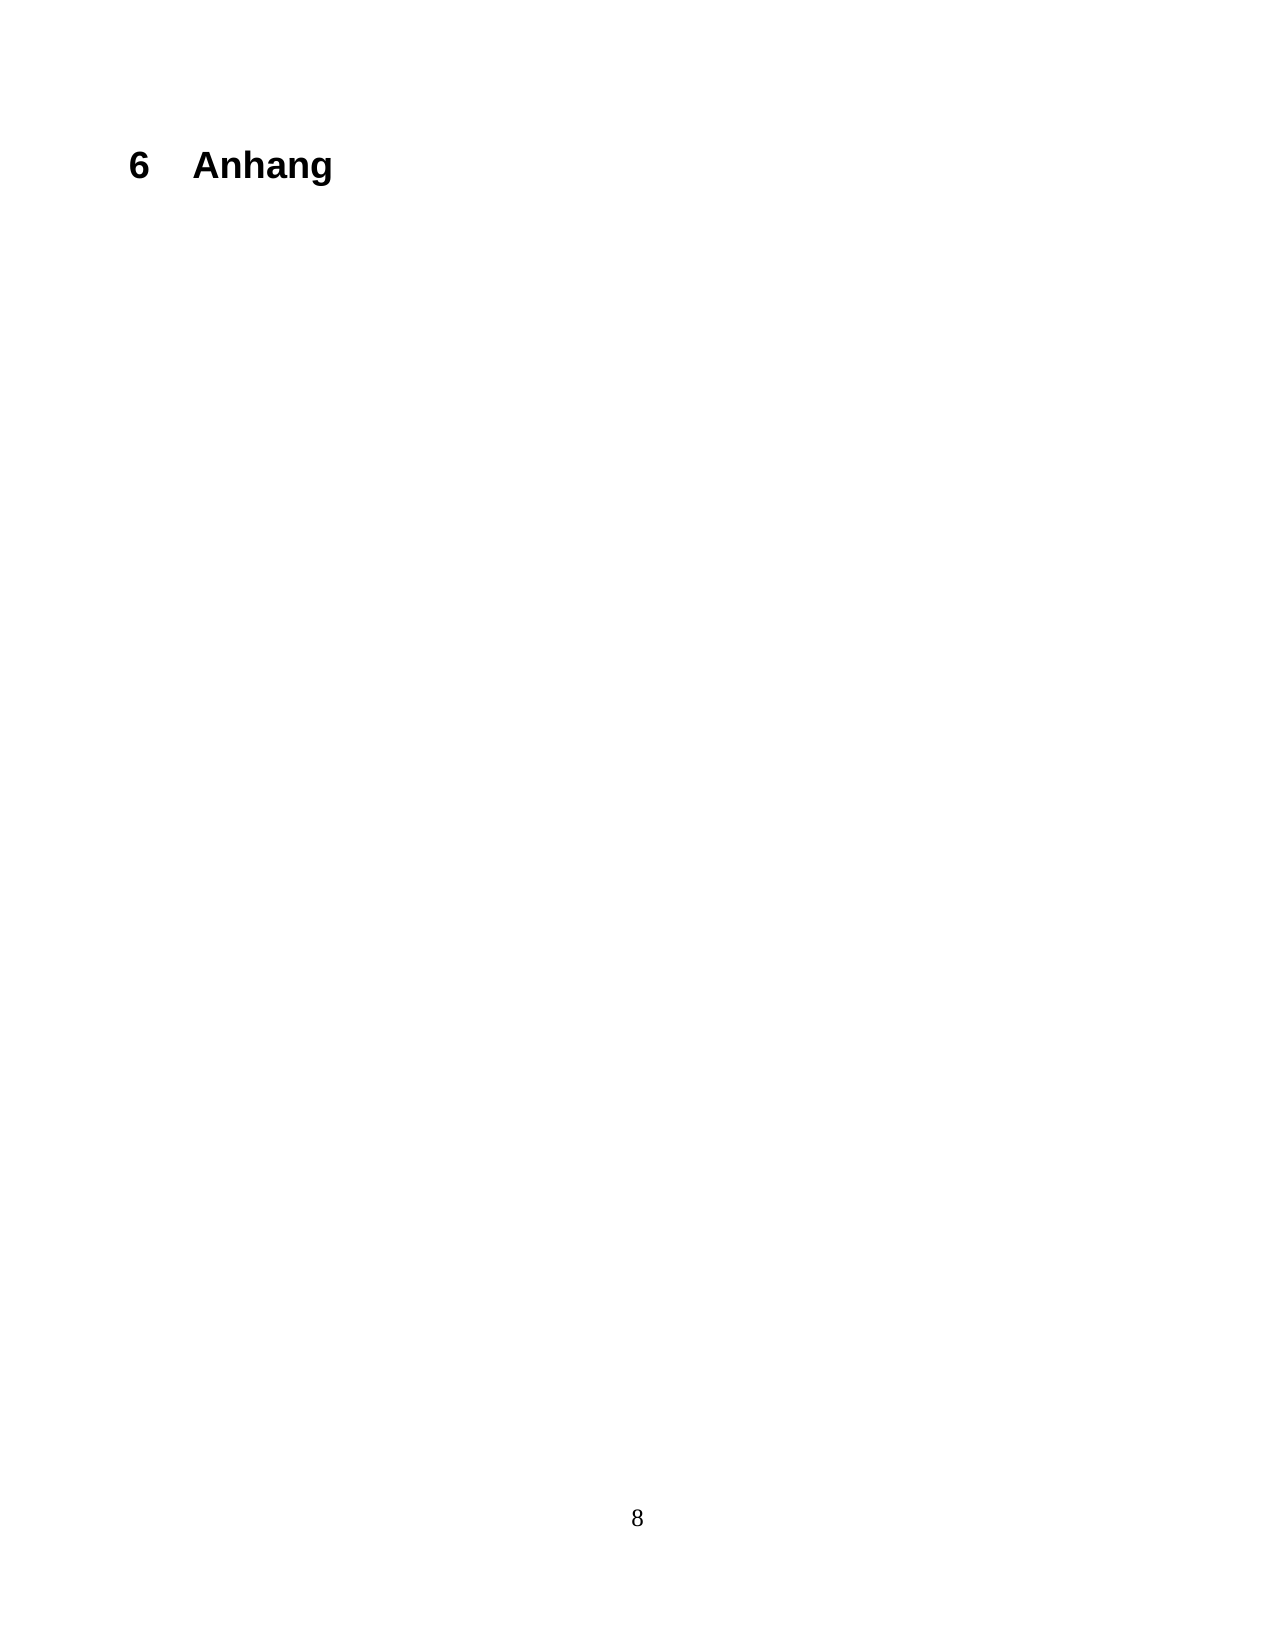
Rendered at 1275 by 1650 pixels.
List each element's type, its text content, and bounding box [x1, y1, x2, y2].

subtitle Anhang [118, 143, 1157, 187]
